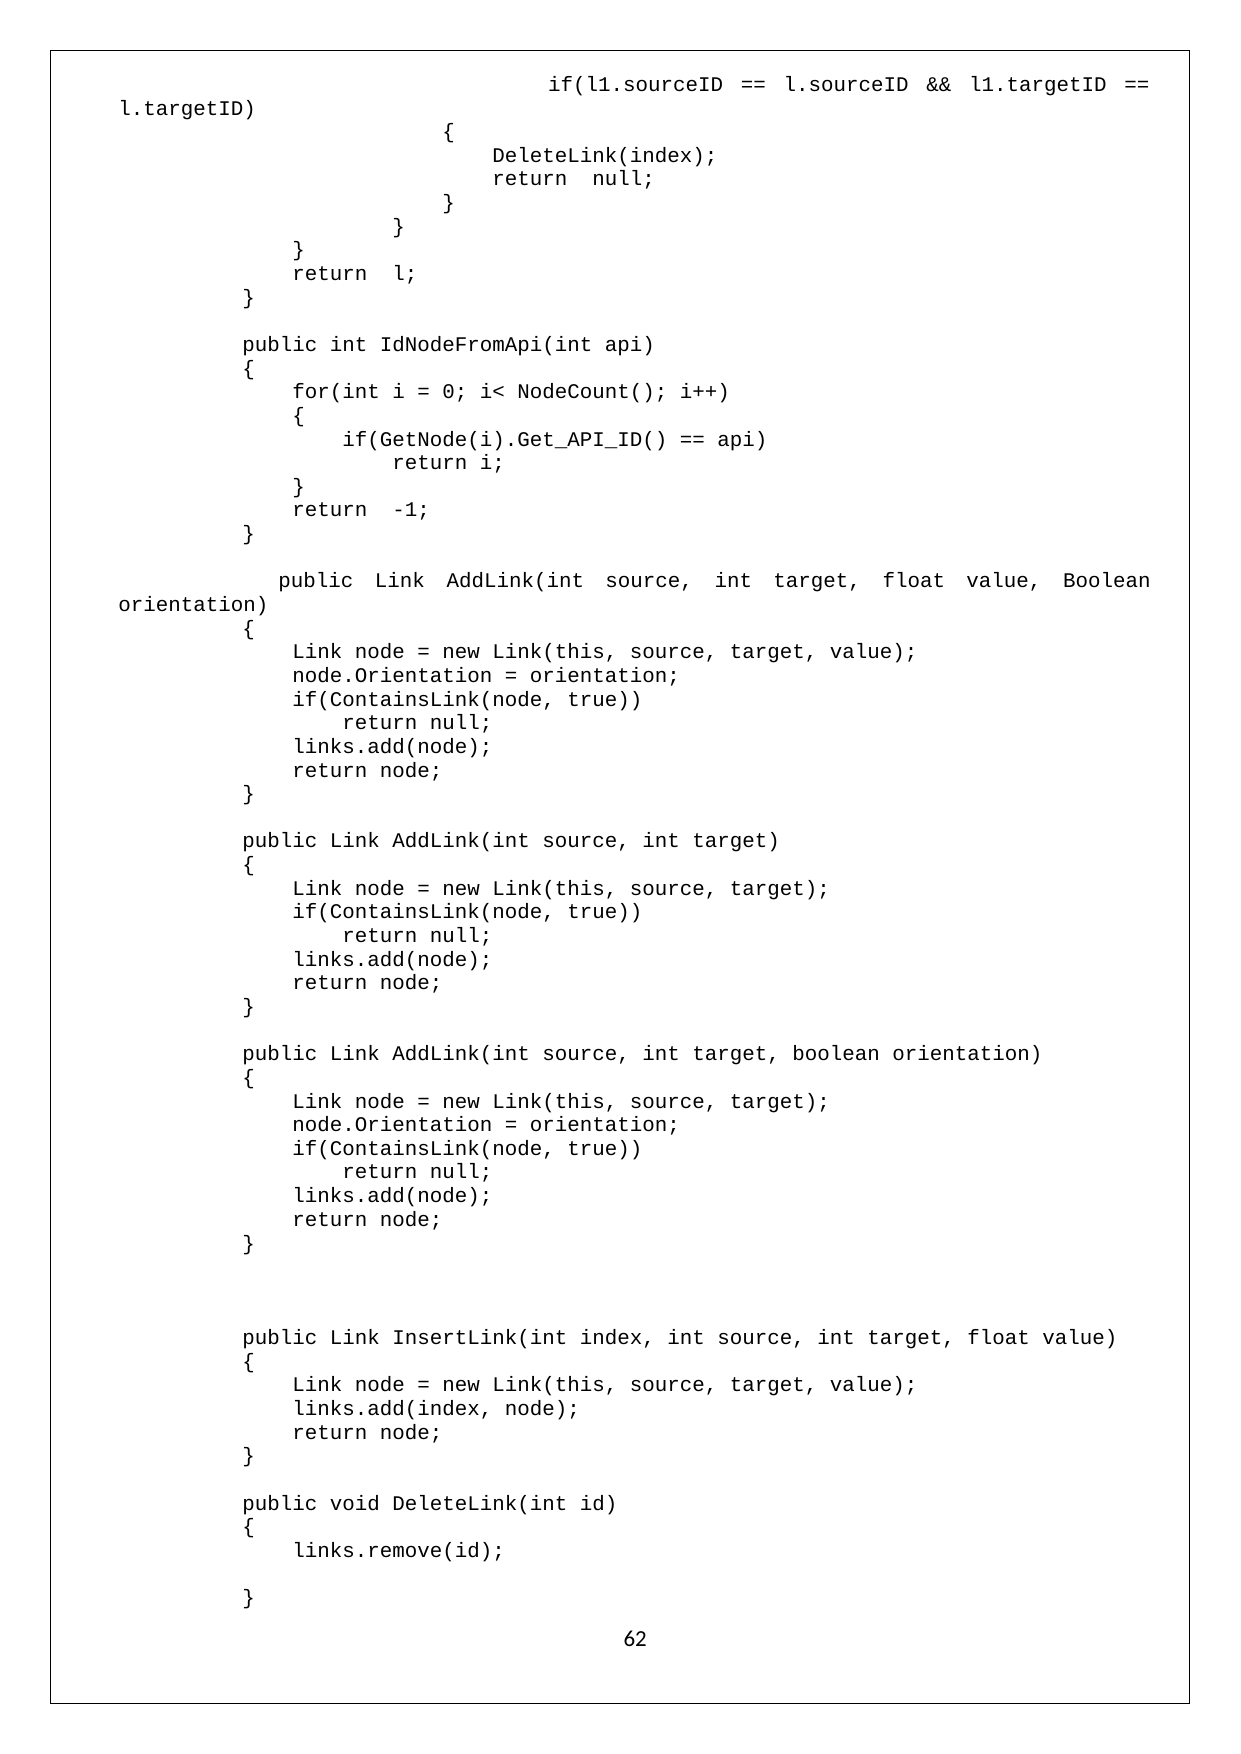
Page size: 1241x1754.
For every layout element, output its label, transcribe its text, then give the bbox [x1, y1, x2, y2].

text } [118, 783, 1152, 807]
text node.Orientation = orientation; [118, 665, 1152, 689]
text { [118, 1516, 1152, 1540]
text return node; [118, 759, 1152, 783]
text } [118, 192, 1152, 216]
text links.add(node); [118, 949, 1152, 972]
text return null; [118, 1162, 1152, 1185]
text return i; [118, 452, 1152, 476]
text } [118, 996, 1152, 1020]
text { [118, 854, 1152, 878]
text for(int i = 0; i< NodeCount(); i++) [118, 381, 1152, 405]
text } [118, 239, 1152, 263]
text } [118, 1587, 1152, 1611]
text { [118, 618, 1152, 641]
text public Link AddLink(int source, int target, boolean orientation) [118, 1043, 1152, 1067]
text if(l1.sourceID == l.sourceID && l1.targetID == l.targetID) [118, 74, 1152, 121]
text node.Orientation = orientation; [118, 1114, 1152, 1138]
text { [118, 358, 1152, 381]
text return l; [118, 263, 1152, 287]
text if(ContainsLink(node, true)) [118, 689, 1152, 712]
text } [118, 523, 1152, 547]
text Link node = new Link(this, source, target, value); [118, 641, 1152, 665]
text public Link AddLink(int source, int target) [118, 831, 1152, 854]
text DeleteLink(index); [118, 145, 1152, 168]
text return null; [118, 168, 1152, 192]
text return null; [118, 925, 1152, 949]
text } [118, 1445, 1152, 1469]
text if(ContainsLink(node, true)) [118, 901, 1152, 925]
text return node; [118, 1422, 1152, 1445]
text { [118, 405, 1152, 428]
text } [118, 216, 1152, 239]
text return -1; [118, 499, 1152, 523]
text public void DeleteLink(int id) [118, 1493, 1152, 1516]
text return null; [118, 712, 1152, 736]
text links.add(index, node); [118, 1398, 1152, 1422]
text links.remove(id); [118, 1540, 1152, 1563]
text return node; [118, 972, 1152, 996]
text Link node = new Link(this, source, target); [118, 878, 1152, 901]
text Link node = new Link(this, source, target, value); [118, 1374, 1152, 1398]
text Link node = new Link(this, source, target); [118, 1091, 1152, 1114]
text { [118, 1067, 1152, 1091]
text } [118, 1232, 1152, 1256]
text public Link AddLink(int source, int target, float value, Boolean orientation) [118, 570, 1152, 618]
text links.add(node); [118, 1185, 1152, 1209]
text } [118, 476, 1152, 499]
text if(ContainsLink(node, true)) [118, 1138, 1152, 1162]
text return node; [118, 1209, 1152, 1232]
text { [118, 1351, 1152, 1374]
text } [118, 287, 1152, 310]
text links.add(node); [118, 736, 1152, 759]
text public int IdNodeFromApi(int api) [118, 334, 1152, 358]
text { [118, 121, 1152, 145]
text public Link InsertLink(int index, int source, int target, float value) [118, 1327, 1152, 1351]
text if(GetNode(i).Get_API_ID() == api) [118, 428, 1152, 452]
